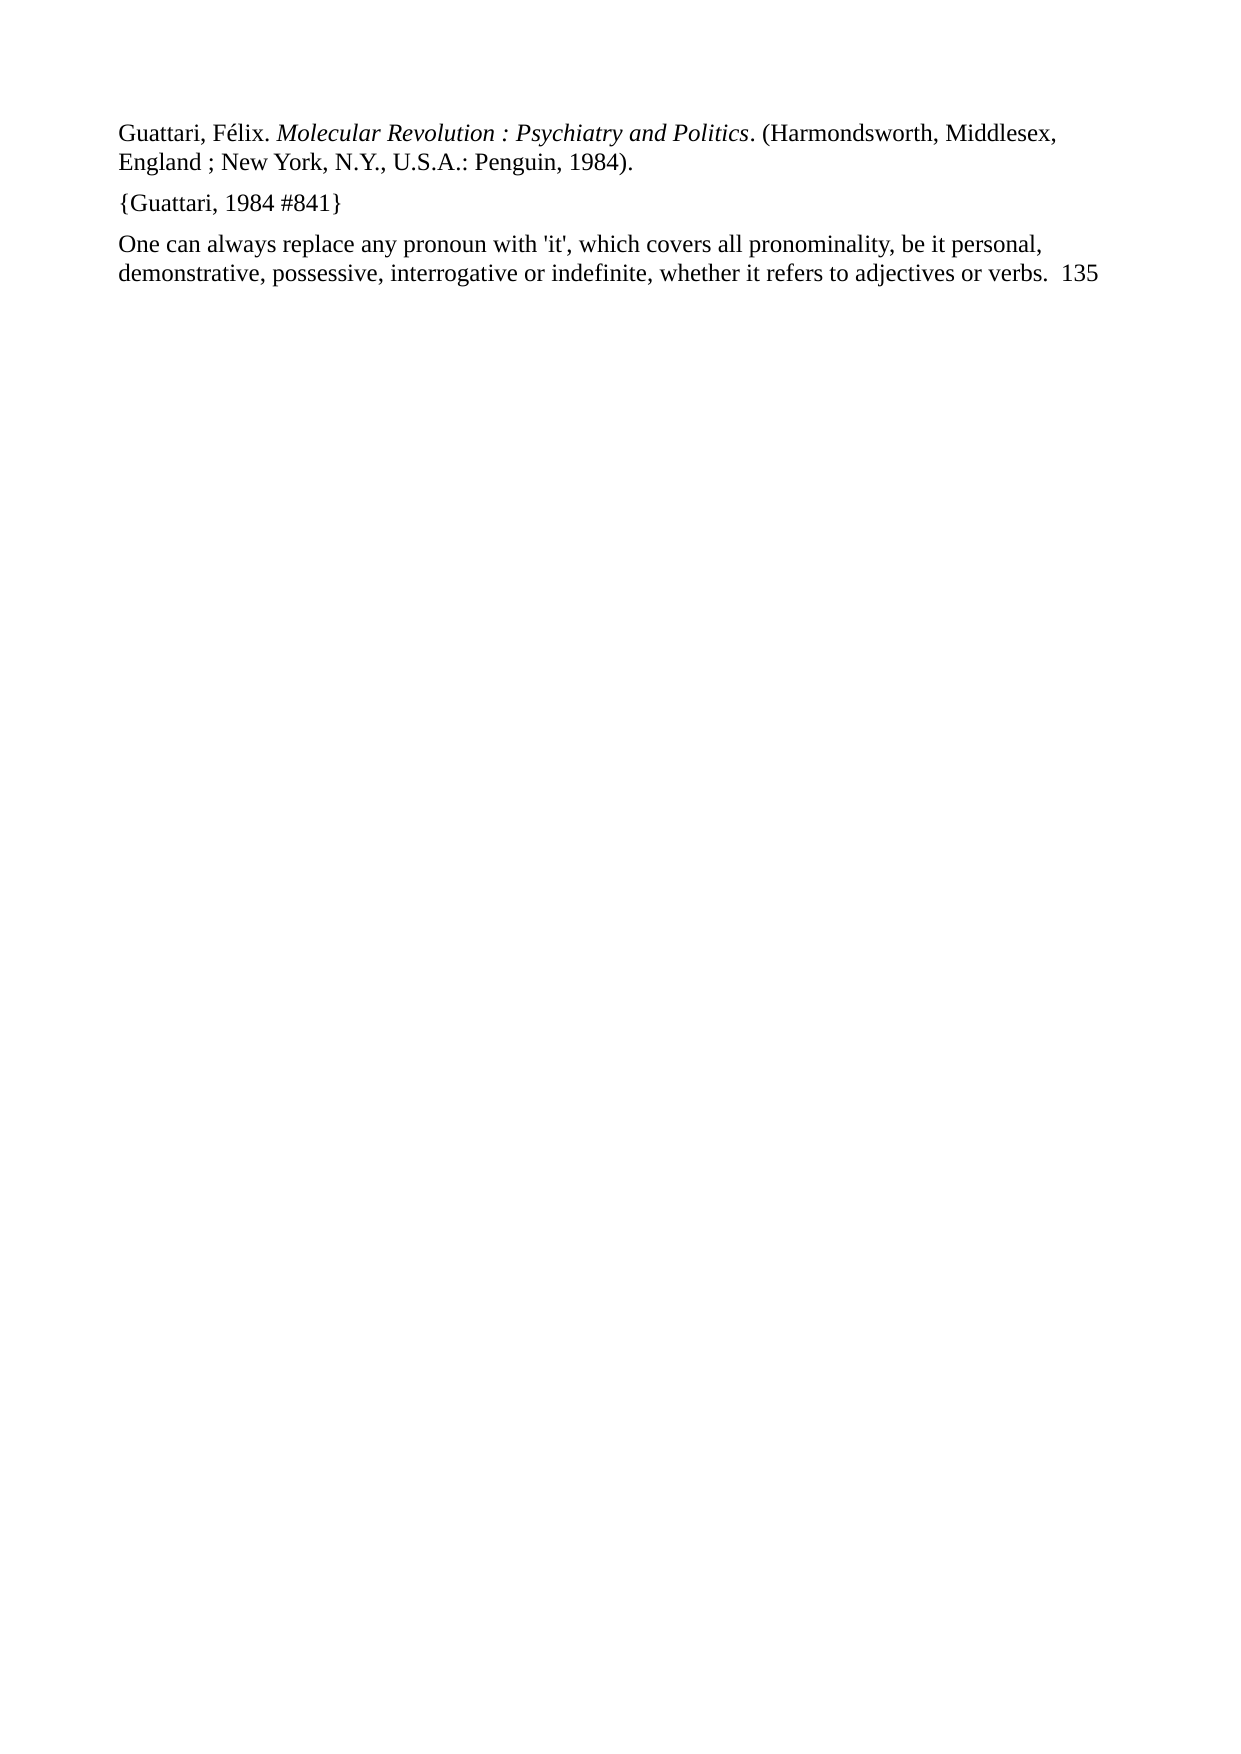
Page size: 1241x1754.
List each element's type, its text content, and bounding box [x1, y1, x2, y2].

text {Guattari, 1984 #841} [118, 188, 1122, 217]
text One can always replace any pronoun with 'it', which covers all pronominality, be it personal, demonstrative, possessive, interrogative or indefinite, whether it refers to adjectives or verbs. 135 [118, 229, 1122, 287]
text Guattari, Félix. Molecular Revolution : Psychiatry and Politics. (Harmondsworth, Middlesex, England ; New York, N.Y., U.S.A.: Penguin, 1984). [118, 118, 1122, 176]
